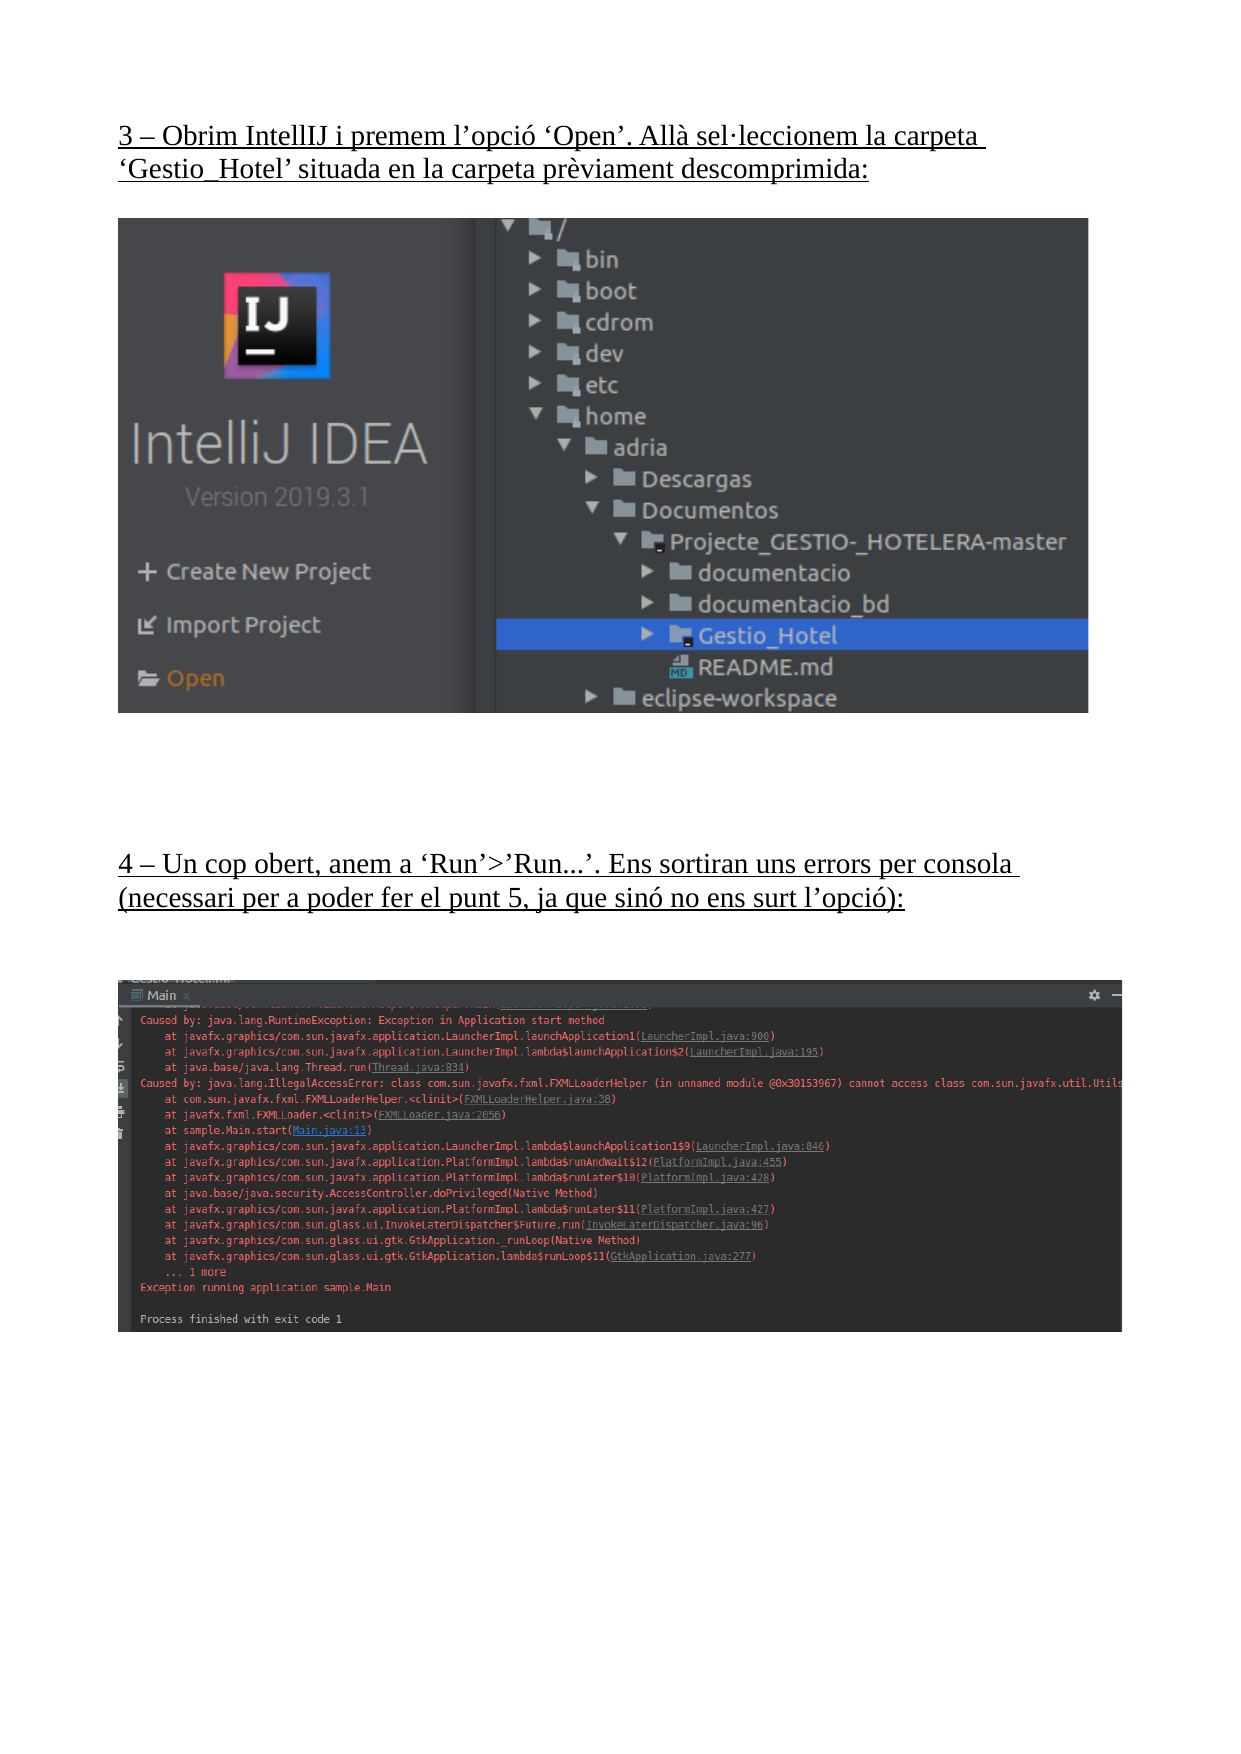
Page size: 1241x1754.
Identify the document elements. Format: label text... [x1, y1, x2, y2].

text 4 – Un cop obert, anem a ‘Run’>’Run...’. Ens sortiran uns errors per consola (necessari per a poder fer el punt 5, ja que sinó no ens surt l’opció): [118, 847, 1122, 914]
picture [118, 218, 1089, 713]
picture [118, 980, 1123, 1332]
text 3 – Obrim IntellIJ i premem l’opció ‘Open’. Allà sel·leccionem la carpeta ‘Gestio_Hotel’ situada en la carpeta prèviament descomprimida: [118, 118, 1122, 185]
